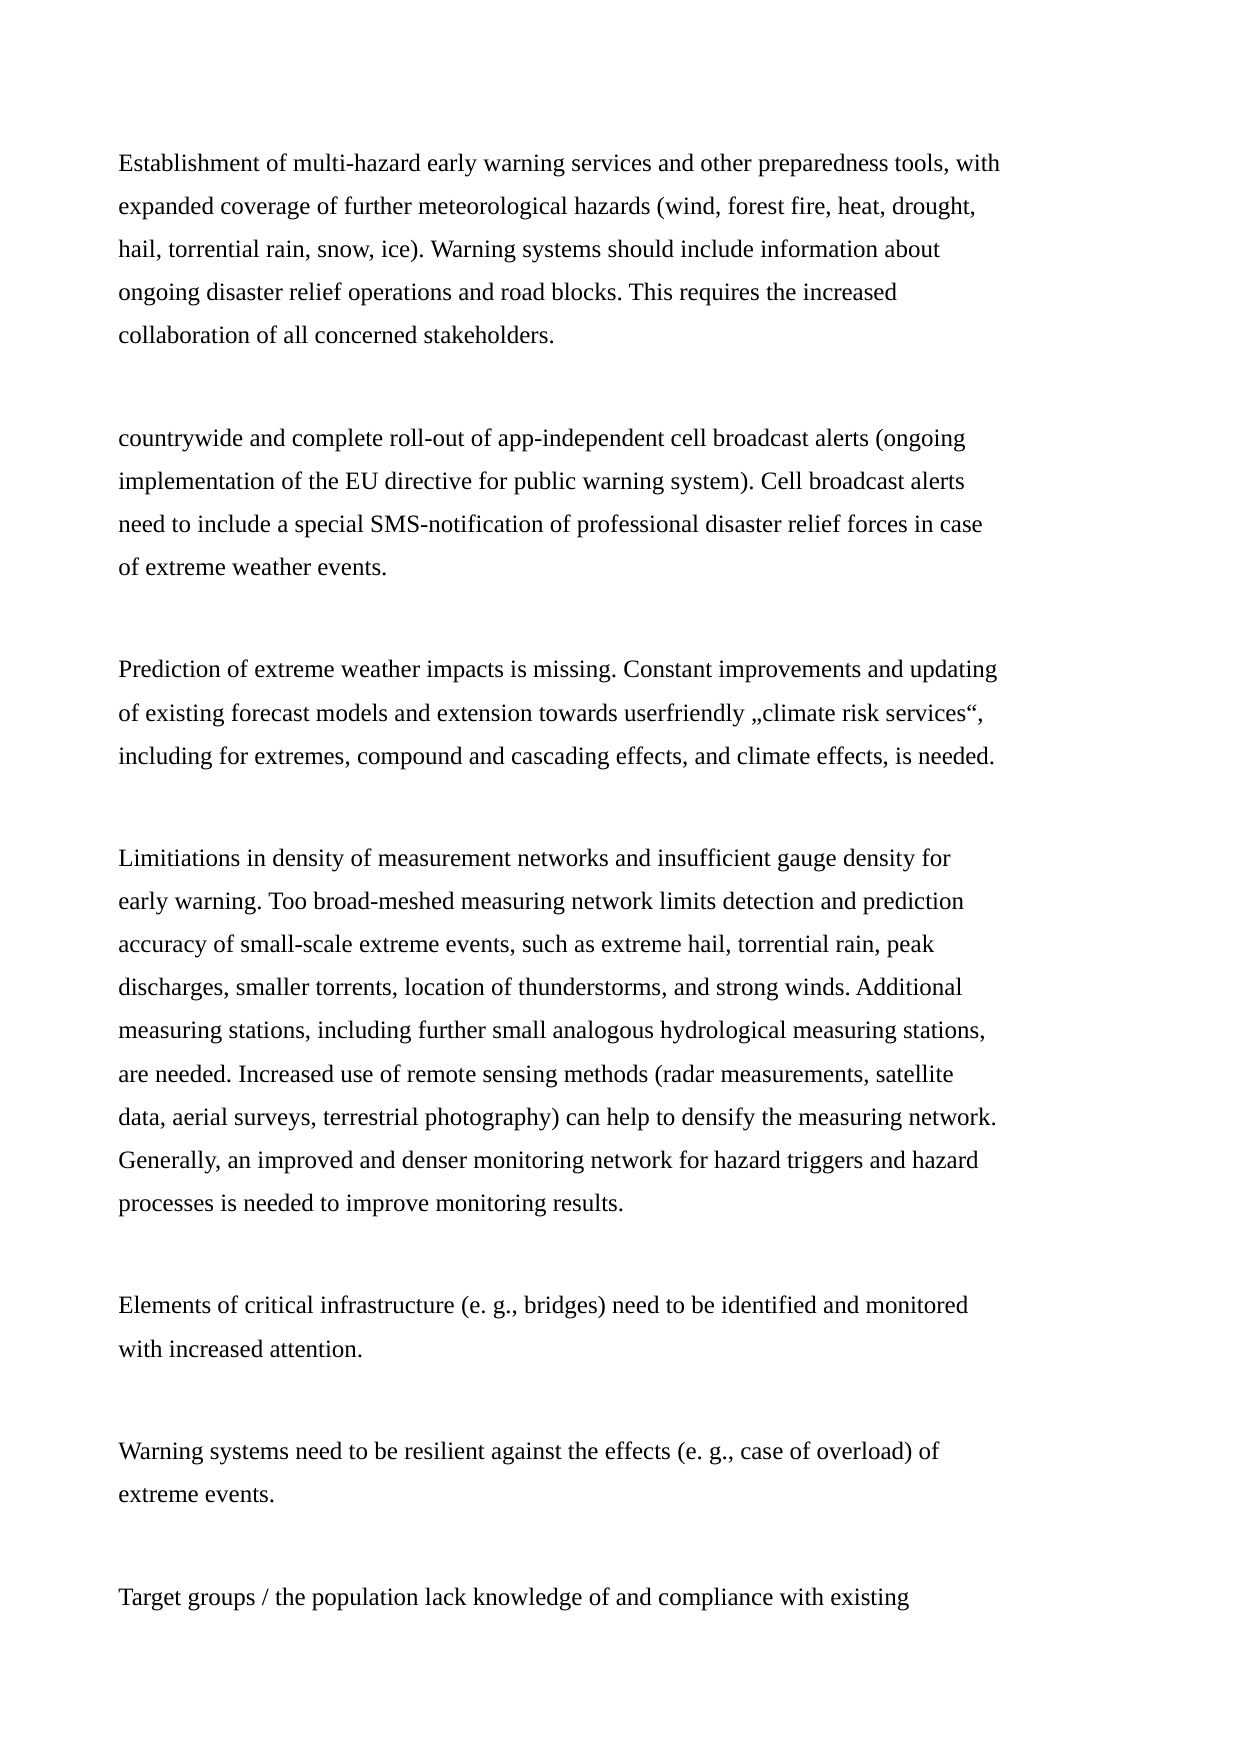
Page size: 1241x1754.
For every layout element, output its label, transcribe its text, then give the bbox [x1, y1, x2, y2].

table_cell Elements of critical infrastructure (e. g., bridges) need to be identified and monitored with increased attention. [115, 1261, 1004, 1406]
table_cell Limitiations in density of measurement networks and insufficient gauge density for early warning. Too broad-meshed measuring network limits detection and prediction accuracy of small-scale extreme events, such as extreme hail, torrential rain, peak discharges, smaller torrents, location of thunderstorms, and strong winds. Additional measuring stations, including further small analogous hydrological measuring stations, are needed. Increased use of remote sensing methods (radar measurements, satellite data, aerial surveys, terrestrial photography) can help to densify the measuring network. Generally, an improved and denser monitoring network for hazard triggers and hazard processes is needed to improve monitoring results. [115, 814, 1004, 1261]
table_cell Prediction of extreme weather impacts is missing. Constant improvements and updating of existing forecast models and extension towards userfriendly „climate risk services“, including for extremes, compound and cascading effects, and climate effects, is needed. [115, 625, 1004, 813]
table_cell countrywide and complete roll-out of app-independent cell broadcast alerts (ongoing implementation of the EU directive for public warning system). Cell broadcast alerts need to include a special SMS-notification of professional disaster relief forces in case of extreme weather events. [115, 393, 1004, 625]
table_cell Target groups / the population lack knowledge of and compliance with existing [115, 1552, 1004, 1610]
table_cell Establishment of multi-hazard early warning services and other preparedness tools, with expanded coverage of further meteorological hazards (wind, forest fire, heat, drought, hail, torrential rain, snow, ice). Warning systems should include information about ongoing disaster relief operations and road blocks. This requires the increased collaboration of all concerned stakeholders. [115, 118, 1004, 393]
table_cell Warning systems need to be resilient against the effects (e. g., case of overload) of extreme events. [115, 1406, 1004, 1552]
